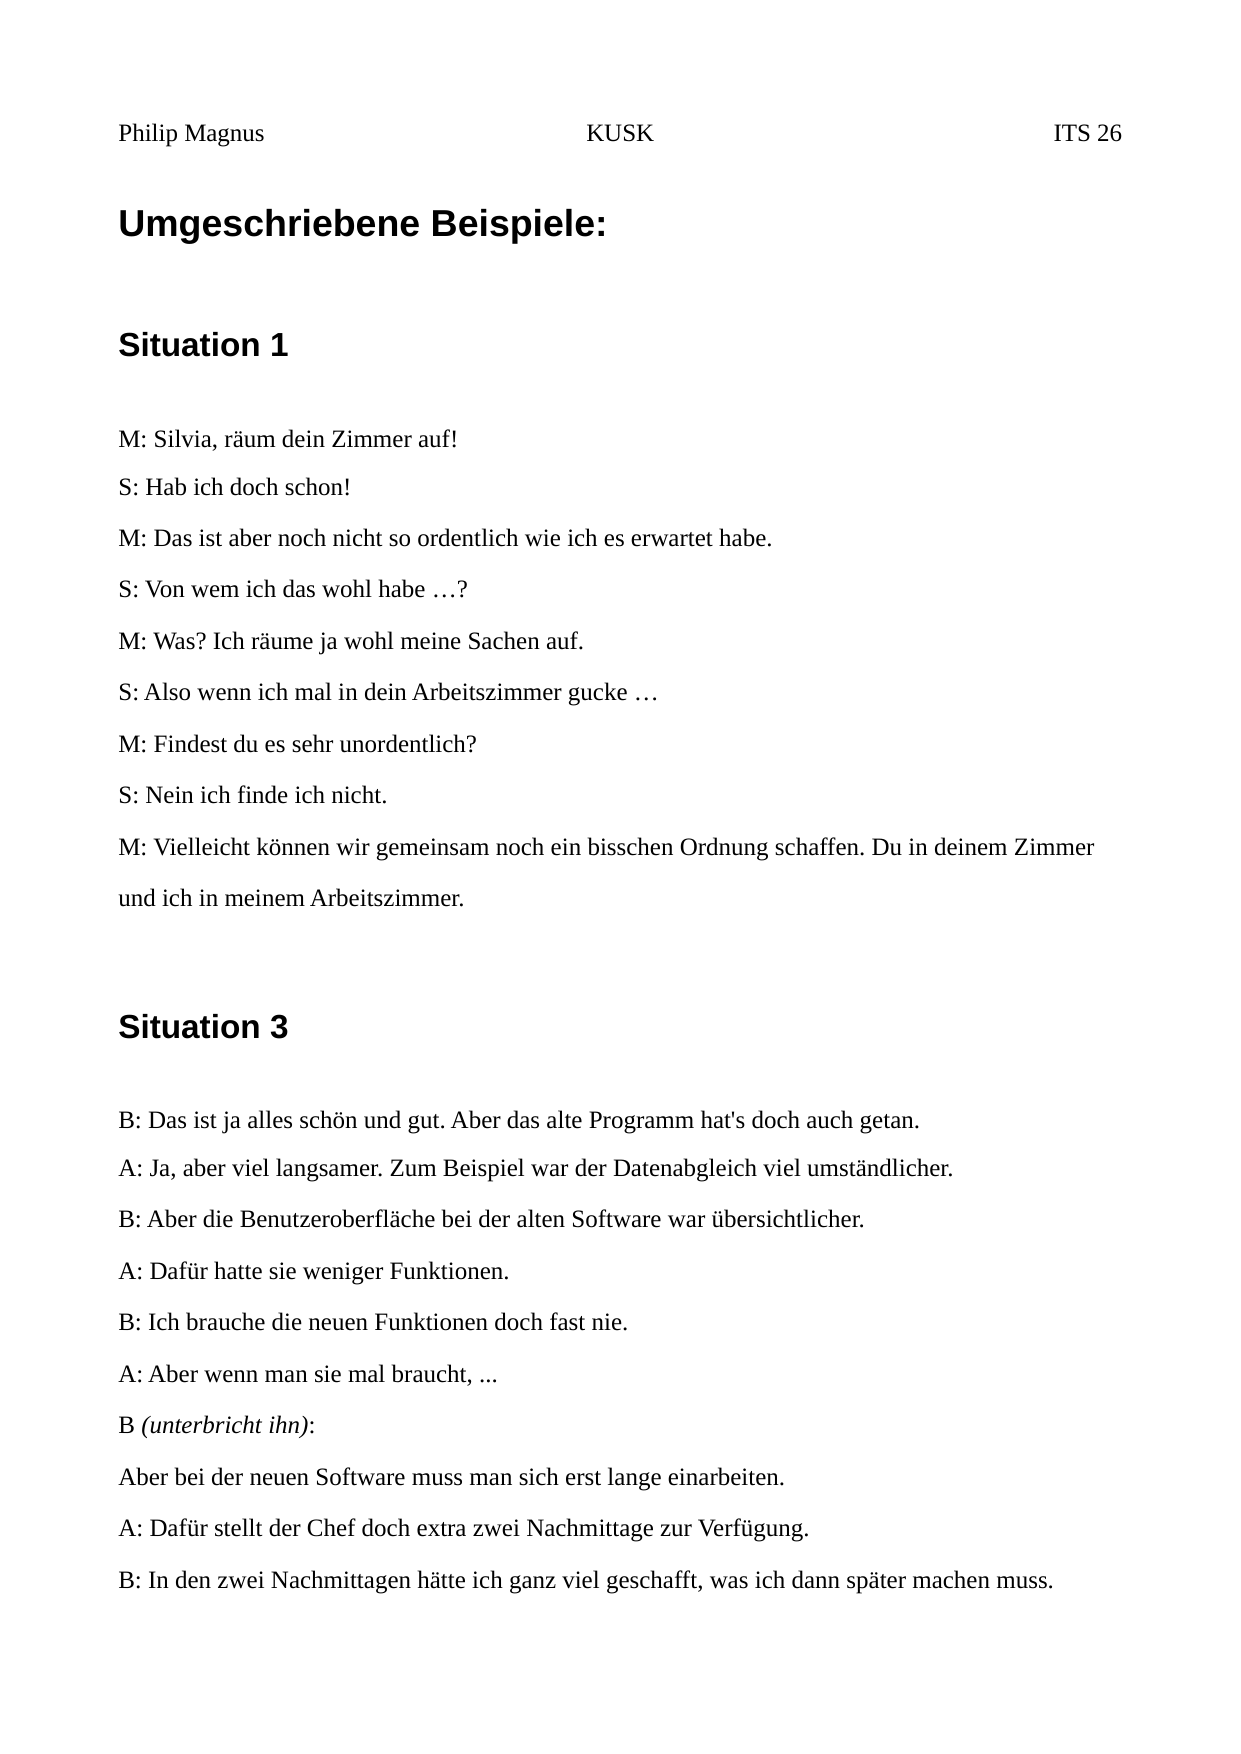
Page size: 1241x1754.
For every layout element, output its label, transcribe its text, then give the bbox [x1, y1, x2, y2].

text Aber bei der neuen Software muss man sich erst lange einarbeiten. [118, 1462, 1122, 1491]
text S: Also wenn ich mal in dein Arbeitszimmer gucke … [118, 677, 1122, 706]
subtitle Situation 1 [118, 325, 1122, 364]
text B: Ich brauche die neuen Funktionen doch fast nie. [118, 1307, 1122, 1336]
text S: Hab ich doch schon! [118, 472, 1122, 500]
text M: Findest du es sehr unordentlich? [118, 729, 1122, 758]
text M: Silvia, räum dein Zimmer auf! [118, 424, 1122, 453]
text B: Aber die Benutzeroberfläche bei der alten Software war übersichtlicher. [118, 1204, 1122, 1233]
text B (unterbricht ihn): [118, 1410, 1122, 1439]
text A: Ja, aber viel langsamer. Zum Beispiel war der Datenabgleich viel umständlicher. [118, 1153, 1122, 1182]
text B: In den zwei Nachmittagen hätte ich ganz viel geschafft, was ich dann später machen muss. [118, 1565, 1122, 1593]
text M: Vielleicht können wir gemeinsam noch ein bisschen Ordnung schaffen. Du in deinem Zimmer und ich in meinem Arbeitszimmer. [118, 832, 1122, 912]
subtitle Situation 3 [118, 1007, 1122, 1045]
subtitle Umgeschriebene Beispiele: [118, 201, 1122, 244]
text S: Nein ich finde ich nicht. [118, 780, 1122, 809]
text B: Das ist ja alles schön und gut. Aber das alte Programm hat's doch auch getan. [118, 1106, 1122, 1134]
text A: Aber wenn man sie mal braucht, ... [118, 1359, 1122, 1388]
text S: Von wem ich das wohl habe …? [118, 574, 1122, 603]
text M: Was? Ich räume ja wohl meine Sachen auf. [118, 626, 1122, 655]
text A: Dafür hatte sie weniger Funktionen. [118, 1256, 1122, 1285]
text A: Dafür stellt der Chef doch extra zwei Nachmittage zur Verfügung. [118, 1513, 1122, 1542]
text M: Das ist aber noch nicht so ordentlich wie ich es erwartet habe. [118, 523, 1122, 552]
